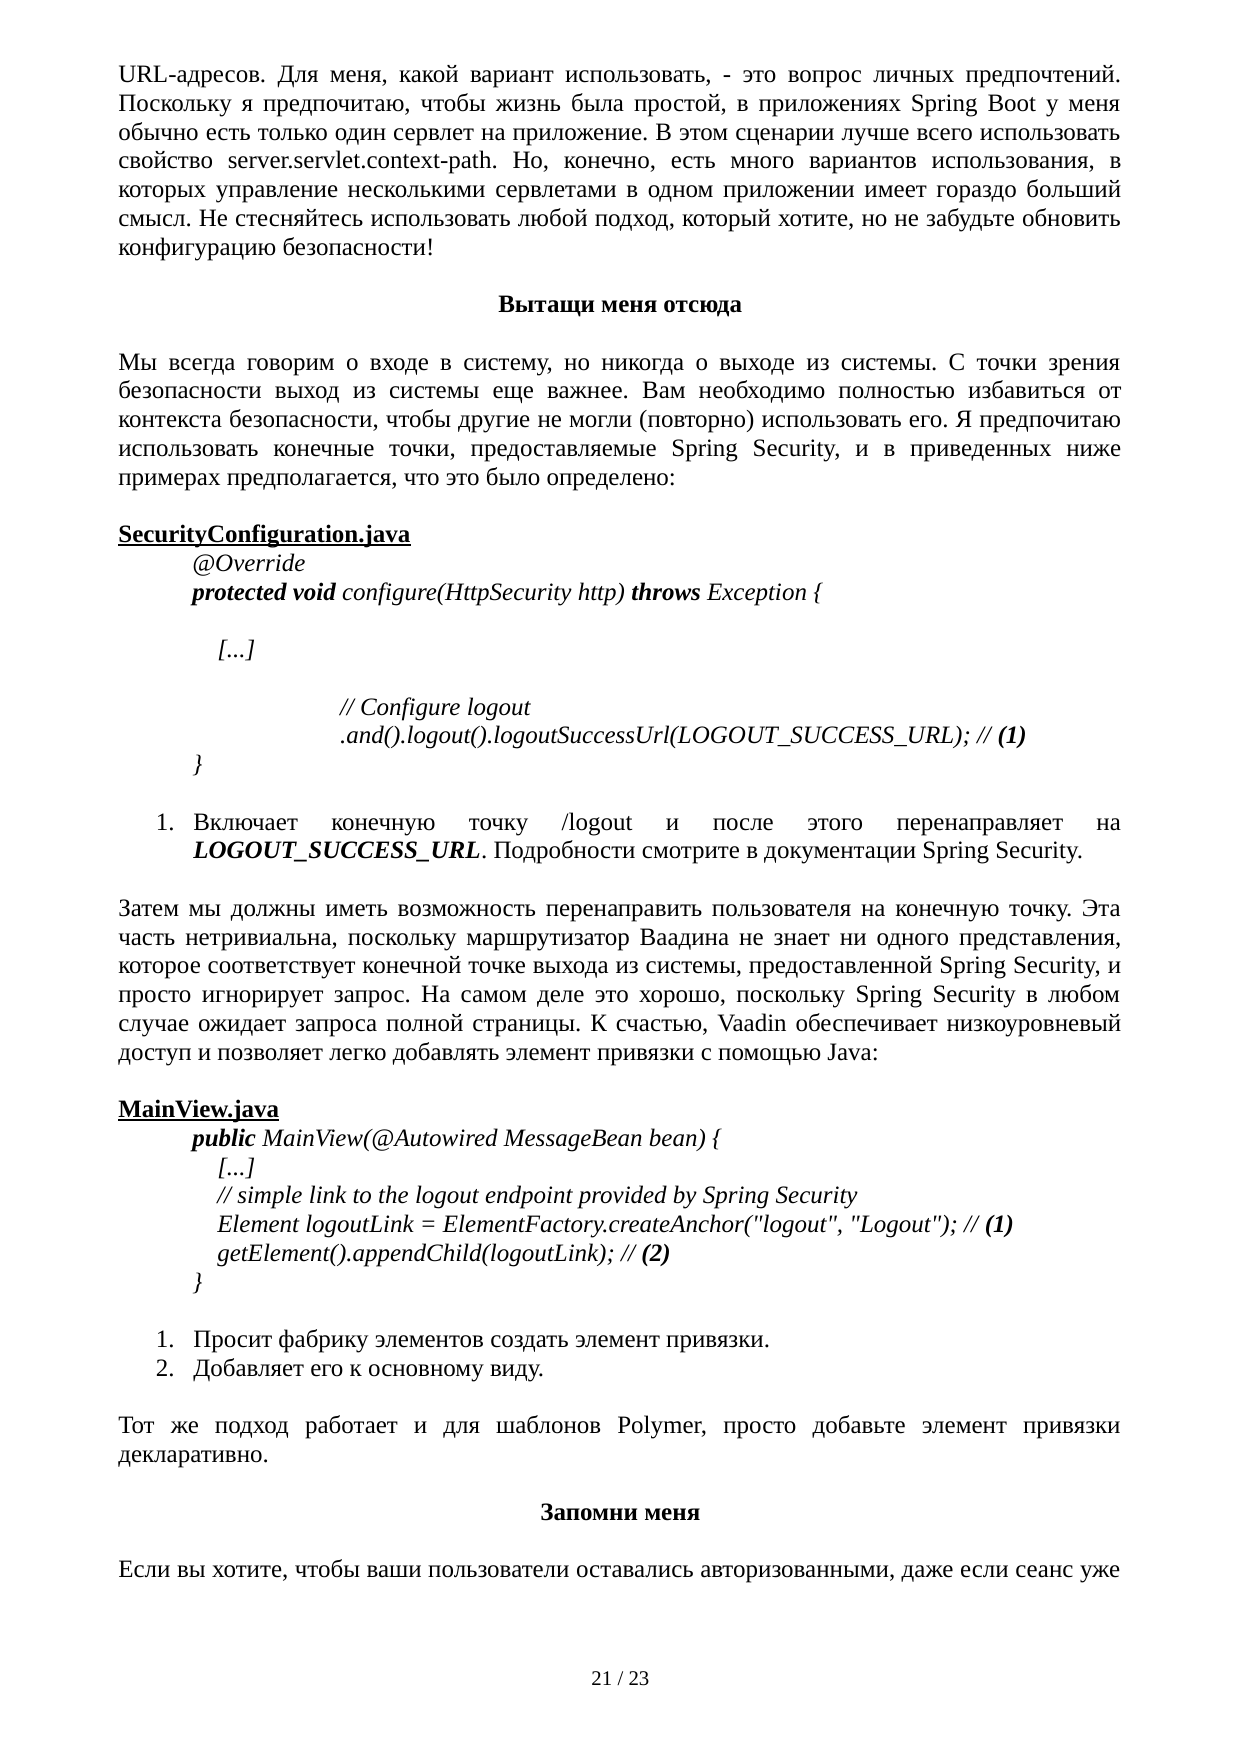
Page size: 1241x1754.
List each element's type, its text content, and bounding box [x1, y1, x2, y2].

text Тот же подход работает и для шаблонов Polymer, просто добавьте элемент привязки декларативно. [118, 1410, 1122, 1468]
text public MainView(@Autowired MessageBean bean) { [192, 1123, 1122, 1152]
list Просит фабрику элементов создать элемент привязки. [156, 1324, 1122, 1353]
text [...] [192, 634, 1122, 663]
text Вытащи меня отсюда [118, 260, 1122, 318]
text MainView.java [118, 1065, 1122, 1123]
text Запомни меня [118, 1468, 1122, 1525]
text } [192, 1267, 1122, 1295]
text SecurityConfiguration.java [118, 490, 1122, 548]
list Включает конечную точку /logout и после этого перенаправляет на LOGOUT_SUCCESS_URL. Подробности смотрите в документации Spring Security. [156, 807, 1122, 864]
text protected void configure(HttpSecurity http) throws Exception { [192, 577, 1122, 605]
text [...] [192, 1152, 1122, 1180]
text @Override [192, 548, 1122, 577]
text // Configure logout [192, 692, 1122, 720]
text // simple link to the logout endpoint provided by Spring Security [192, 1180, 1122, 1209]
text Element logoutLink = ElementFactory.createAnchor("logout", "Logout"); // (1) [192, 1209, 1122, 1238]
text Мы всегда говорим о входе в систему, но никогда о выходе из системы. С точки зрения безопасности выход из системы еще важнее. Вам необходимо полностью избавиться от контекста безопасности, чтобы другие не могли (повторно) использовать его. Я предпочитаю использовать конечные точки, предоставляемые Spring Security, и в приведенных ниже примерах предполагается, что это было определено: [118, 318, 1122, 490]
text } [192, 749, 1122, 778]
text Затем мы должны иметь возможность перенаправить пользователя на конечную точку. Эта часть нетривиальна, поскольку маршрутизатор Ваадина не знает ни одного представления, которое соответствует конечной точке выхода из системы, предоставленной Spring Security, и просто игнорирует запрос. На самом деле это хорошо, поскольку Spring Security в любом случае ожидает запроса полной страницы. К счастью, Vaadin обеспечивает низкоуровневый доступ и позволяет легко добавлять элемент привязки с помощью Java: [118, 864, 1122, 1065]
list Добавляет его к основному виду. [156, 1353, 1122, 1382]
text .and().logout().logoutSuccessUrl(LOGOUT_SUCCESS_URL); // (1) [192, 720, 1122, 749]
text Если вы хотите, чтобы ваши пользователи оставались авторизованными, даже если сеанс уже [118, 1525, 1122, 1583]
text getElement().appendChild(logoutLink); // (2) [192, 1238, 1122, 1267]
text URL-адресов. Для меня, какой вариант использовать, - это вопрос личных предпочтений. Поскольку я предпочитаю, чтобы жизнь была простой, в приложениях Spring Boot у меня обычно есть только один сервлет на приложение. В этом сценарии лучше всего использовать свойство server.servlet.context-path. Но, конечно, есть много вариантов использования, в которых управление несколькими сервлетами в одном приложении имеет гораздо больший смысл. Не стесняйтесь использовать любой подход, который хотите, но не забудьте обновить конфигурацию безопасности! [118, 59, 1122, 260]
